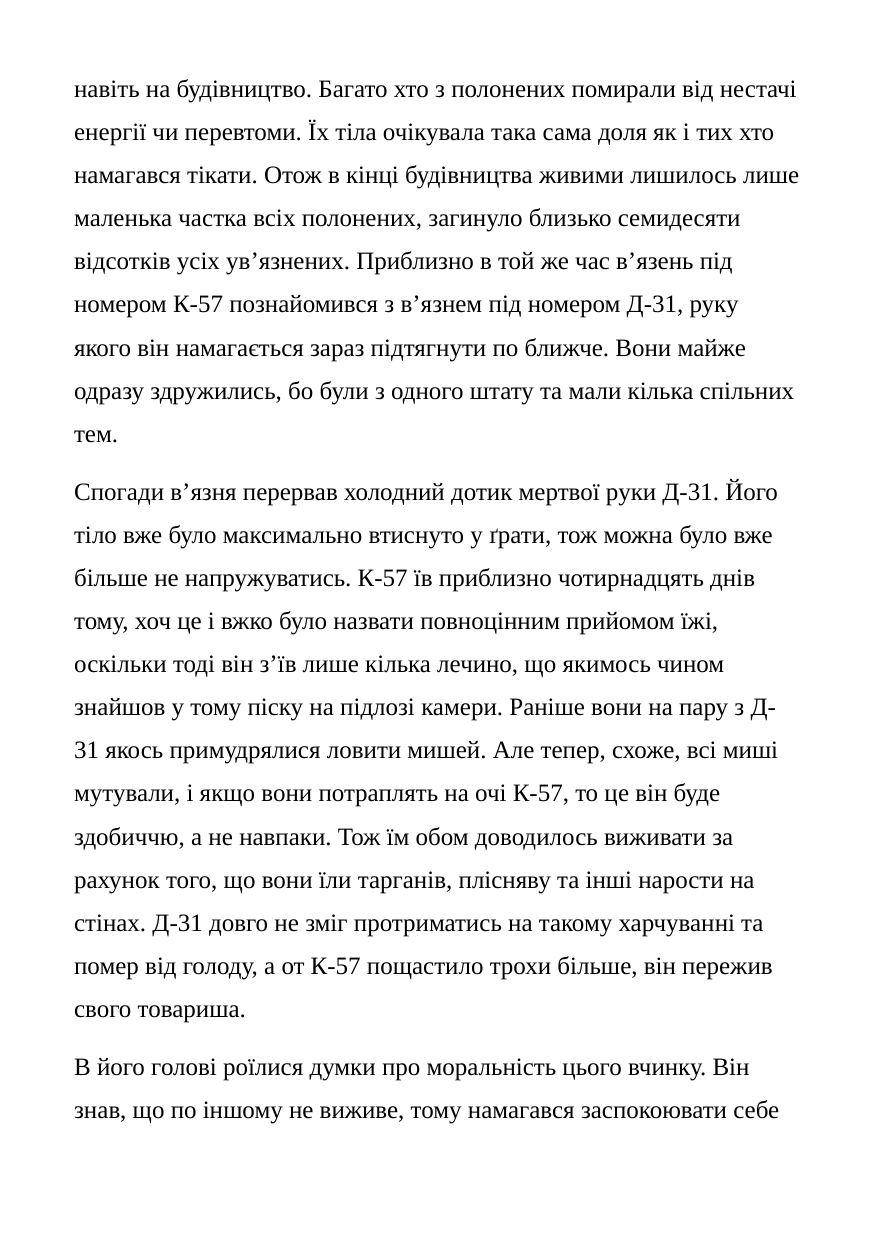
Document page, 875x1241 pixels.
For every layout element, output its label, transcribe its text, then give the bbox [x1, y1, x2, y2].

text В його голові роїлися думки про моральність цього вчинку. Він знав, що по іншому не виживе, тому намагався заспокоювати себе [74, 1052, 800, 1124]
text Спогади в’язня перервав холодний дотик мертвої руки Д-31. Його тіло вже було максимально втиснуто у ґрати, тож можна було вже більше не напружуватись. К-57 їв приблизно чотирнадцять днів тому, хоч це і вжко було назвати повноцінним прийомом їжі, оскільки тоді він з’їв лише кілька лечино, що якимось чином знайшов у тому піску на підлозі камери. Раніше вони на пару з Д-31 якось примудрялися ловити мишей. Але тепер, схоже, всі миші мутували, і якщо вони потраплять на очі К-57, то це він буде здобиччю, а не навпаки. Тож їм обом доводилось виживати за рахунок того, що вони їли тарганів, плісняву та інші нарости на стінах. Д-31 довго не зміг протриматись на такому харчуванні та помер від голоду, а от К-57 пощастило трохи більше, він пережив свого товариша. [74, 477, 800, 1023]
text навіть на будівництво. Багато хто з полонених помирали від нестачі енергії чи перевтоми. Їх тіла очікувала така сама доля як і тих хто намагався тікати. Отож в кінці будівництва живими лишилось лише маленька частка всіх полонених, загинуло близько семидесяти відсотків усіх ув’язнених. Приблизно в той же час в’язень під номером К-57 познайомився з в’язнем під номером Д-31, руку якого він намагається зараз підтягнути по ближче. Вони майже одразу здружились, бо були з одного штату та мали кілька спільних тем. [74, 74, 800, 448]
